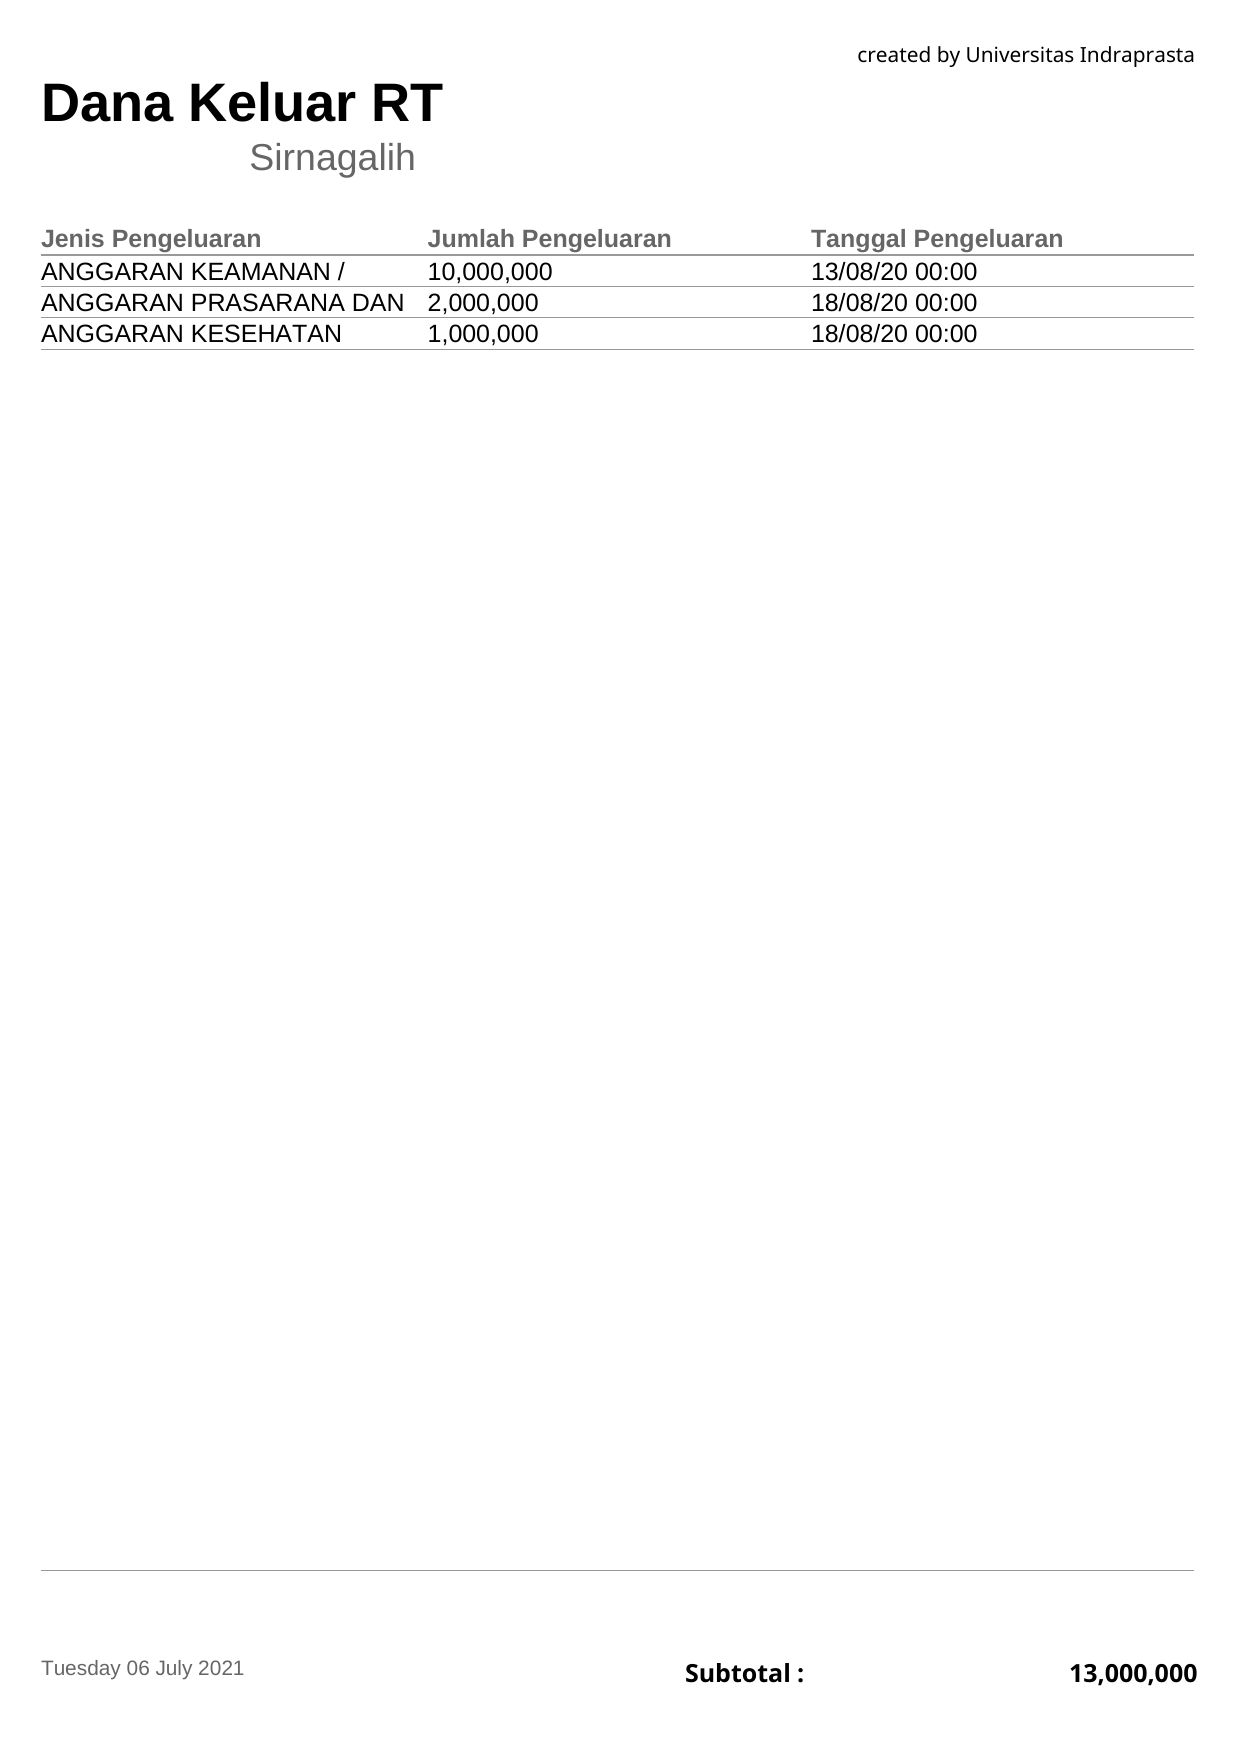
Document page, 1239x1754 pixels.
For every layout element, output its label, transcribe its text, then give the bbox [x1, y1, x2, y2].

table_cell [1198, 180, 1239, 223]
table_cell [0, 135, 41, 180]
table_cell [603, 180, 610, 223]
table_cell [0, 41, 41, 67]
table_cell 10,000,000 [428, 256, 811, 286]
table_cell Jenis Pengeluaran [41, 224, 427, 253]
table_cell [603, 41, 610, 67]
table_cell [811, 351, 844, 1570]
table_cell ANGGARAN PRASARANA DAN [41, 288, 427, 317]
table_cell [249, 1572, 427, 1656]
table_cell [1198, 224, 1239, 253]
table_cell [451, 351, 589, 1570]
table_cell [811, 1572, 844, 1656]
table_cell [610, 68, 811, 81]
table_cell [1198, 135, 1239, 180]
table_cell [811, 41, 844, 67]
table_header [41, 41, 588, 67]
table_cell [844, 135, 1197, 180]
table_cell [451, 1656, 589, 1696]
table_cell [610, 1572, 811, 1656]
table_cell [1198, 68, 1239, 81]
table_cell Jumlah Pengeluaran [428, 224, 811, 253]
table_cell 2,000,000 [428, 288, 811, 317]
table_cell [844, 351, 1197, 1570]
table_cell [0, 68, 41, 81]
table_cell Subtotal : [603, 1656, 811, 1696]
table_cell [0, 81, 41, 135]
table_cell 13/08/20 00:00 [811, 256, 1197, 286]
table_header [1198, 0, 1239, 41]
table_cell Sirnagalih [249, 135, 610, 180]
table_cell [1198, 319, 1239, 349]
table_cell [811, 81, 844, 135]
table_cell [589, 180, 602, 223]
table_cell 18/08/20 00:00 [811, 319, 1197, 349]
table_header [249, 0, 427, 41]
table_cell [844, 41, 1197, 135]
table_header [0, 0, 41, 41]
table_cell 1,000,000 [428, 319, 811, 349]
table_cell [610, 41, 811, 67]
table_cell [811, 180, 844, 223]
table_cell [603, 1572, 610, 1656]
table_cell [844, 180, 1197, 223]
table_cell [41, 135, 249, 180]
table_cell [41, 351, 249, 1570]
table_cell [844, 1572, 1197, 1656]
table_cell [589, 1656, 602, 1696]
table_cell [428, 180, 451, 223]
table_cell [41, 180, 249, 223]
table_cell [1198, 81, 1239, 135]
table_cell [811, 68, 844, 81]
table_cell [610, 81, 811, 135]
table_cell [1198, 41, 1239, 67]
table_cell [41, 1572, 249, 1656]
table_cell [0, 180, 41, 223]
table_cell [451, 1572, 589, 1656]
table_cell [610, 180, 811, 223]
table_cell [0, 1572, 41, 1656]
table_cell [589, 41, 602, 67]
table_cell Tuesday 06 July 2021 [41, 1656, 451, 1696]
table_cell [1198, 256, 1239, 286]
table_cell ANGGARAN KESEHATAN [41, 319, 427, 349]
table_cell 18/08/20 00:00 [811, 288, 1197, 318]
table_cell 13,000,000 [811, 1656, 1197, 1696]
table_cell [1198, 1656, 1239, 1696]
table_header [844, 0, 1197, 41]
table_cell [0, 224, 41, 253]
table_cell [249, 351, 427, 1570]
table_cell Tanggal Pengeluaran [811, 224, 1197, 253]
table_cell [1198, 1572, 1239, 1656]
table_header [451, 0, 589, 41]
table_header [603, 0, 610, 41]
table_cell [589, 1572, 602, 1656]
table_header [589, 0, 602, 41]
table_cell ANGGARAN KEAMANAN / [41, 256, 427, 286]
table_cell [610, 135, 811, 180]
table_cell [610, 351, 811, 1570]
table_header [811, 0, 844, 41]
table_header [41, 0, 249, 41]
table_header created by Universitas Indraprasta [844, 41, 1195, 81]
table_cell [428, 1572, 451, 1656]
table_cell [603, 81, 610, 135]
table_cell [0, 319, 41, 349]
table_cell [603, 68, 610, 81]
table_cell [589, 351, 602, 1570]
table_header [610, 0, 811, 41]
table_cell [451, 180, 589, 223]
table_cell [249, 180, 427, 223]
table_cell [603, 351, 610, 1570]
table_cell [1198, 351, 1239, 1570]
table_cell [0, 288, 41, 318]
table_cell [0, 256, 41, 286]
table_cell [589, 81, 602, 135]
table_header [428, 0, 451, 41]
table_cell [0, 1656, 41, 1696]
table_cell Dana Keluar RT [41, 68, 588, 135]
table_cell [428, 351, 451, 1570]
table_cell [1198, 288, 1239, 318]
table_cell [0, 351, 41, 1570]
table_cell [811, 135, 844, 180]
table_cell [589, 68, 602, 81]
